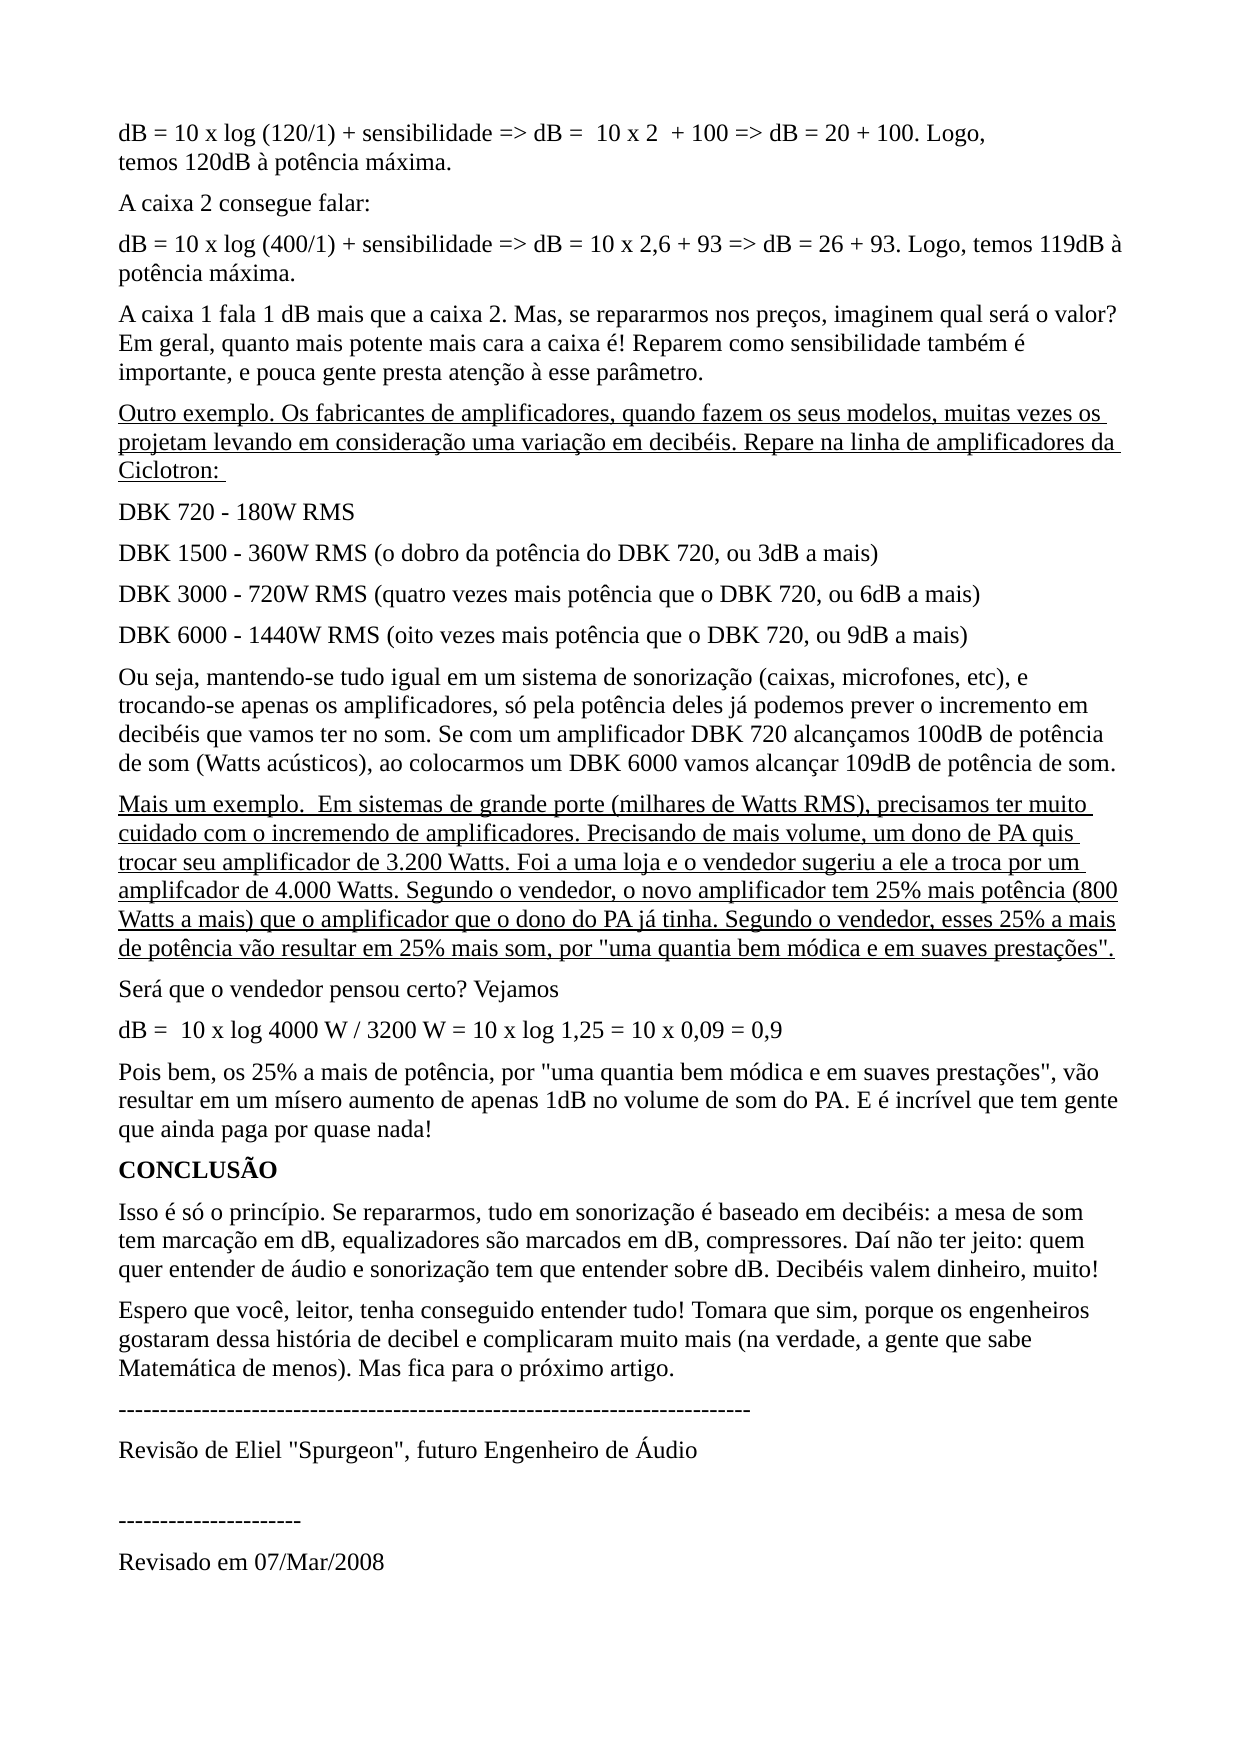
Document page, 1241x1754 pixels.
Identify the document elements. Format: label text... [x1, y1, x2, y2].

text Outro exemplo. Os fabricantes de amplificadores, quando fazem os seus modelos, muitas vezes os projetam levando em consideração uma variação em decibéis. Repare na linha de amplificadores da Ciclotron: [118, 398, 1122, 484]
text Espero que você, leitor, tenha conseguido entender tudo! Tomara que sim, porque os engenheiros gostaram dessa história de decibel e complicaram muito mais (na verdade, a gente que sabe Matemática de menos). Mas fica para o próximo artigo. [118, 1296, 1122, 1382]
text CONCLUSÃO [118, 1156, 1122, 1184]
text A caixa 2 consegue falar: [118, 188, 1122, 217]
text dB = 10 x log (120/1) + sensibilidade => dB = 10 x 2 + 100 => dB = 20 + 100. Logo, temos 120dB à potência máxima. [118, 118, 1122, 176]
text Ou seja, mantendo-se tudo igual em um sistema de sonorização (caixas, microfones, etc), e trocando-se apenas os amplificadores, só pela potência deles já podemos prever o incremento em decibéis que vamos ter no som. Se com um amplificador DBK 720 alcançamos 100dB de potência de som (Watts acústicos), ao colocarmos um DBK 6000 vamos alcançar 109dB de potência de som. [118, 662, 1122, 777]
text Será que o vendedor pensou certo? Vejamos [118, 974, 1122, 1003]
text ---------------------------------------------------------------------------- [118, 1394, 1122, 1423]
text Revisão de Eliel "Spurgeon", futuro Engenheiro de Áudio [118, 1436, 1122, 1493]
text A caixa 1 fala 1 dB mais que a caixa 2. Mas, se repararmos nos preços, imaginem qual será o valor? Em geral, quanto mais potente mais cara a caixa é! Reparem como sensibilidade também é importante, e pouca gente presta atenção à esse parâmetro. [118, 299, 1122, 386]
text Pois bem, os 25% a mais de potência, por "uma quantia bem módica e em suaves prestações", vão resultar em um mísero aumento de apenas 1dB no volume de som do PA. E é incrível que tem gente que ainda paga por quase nada! [118, 1057, 1122, 1143]
text DBK 6000 - 1440W RMS (oito vezes mais potência que o DBK 720, ou 9dB a mais) [118, 621, 1122, 649]
text ---------------------- [118, 1506, 1122, 1534]
text Mais um exemplo. Em sistemas de grande porte (milhares de Watts RMS), precisamos ter muito cuidado com o incremendo de amplificadores. Precisando de mais volume, um dono de PA quis trocar seu amplificador de 3.200 Watts. Foi a uma loja e o vendedor sugeriu a ele a troca por um amplifcador de 4.000 Watts. Segundo o vendedor, o novo amplificador tem 25% mais potência (800 Watts a mais) que o amplificador que o dono do PA já tinha. Segundo o vendedor, esses 25% a mais de potência vão resultar em 25% mais som, por "uma quantia bem módica e em suaves prestações". [118, 789, 1122, 962]
text dB = 10 x log (400/1) + sensibilidade => dB = 10 x 2,6 + 93 => dB = 26 + 93. Logo, temos 119dB à potência máxima. [118, 229, 1122, 287]
text DBK 1500 - 360W RMS (o dobro da potência do DBK 720, ou 3dB a mais) [118, 538, 1122, 567]
text DBK 3000 - 720W RMS (quatro vezes mais potência que o DBK 720, ou 6dB a mais) [118, 579, 1122, 608]
text DBK 720 - 180W RMS [118, 497, 1122, 526]
text Isso é só o princípio. Se repararmos, tudo em sonorização é baseado em decibéis: a mesa de som tem marcação em dB, equalizadores são marcados em dB, compressores. Daí não ter jeito: quem quer entender de áudio e sonorização tem que entender sobre dB. Decibéis valem dinheiro, muito! [118, 1197, 1122, 1283]
text Revisado em 07/Mar/2008 [118, 1547, 1122, 1576]
text dB = 10 x log 4000 W / 3200 W = 10 x log 1,25 = 10 x 0,09 = 0,9 [118, 1016, 1122, 1044]
